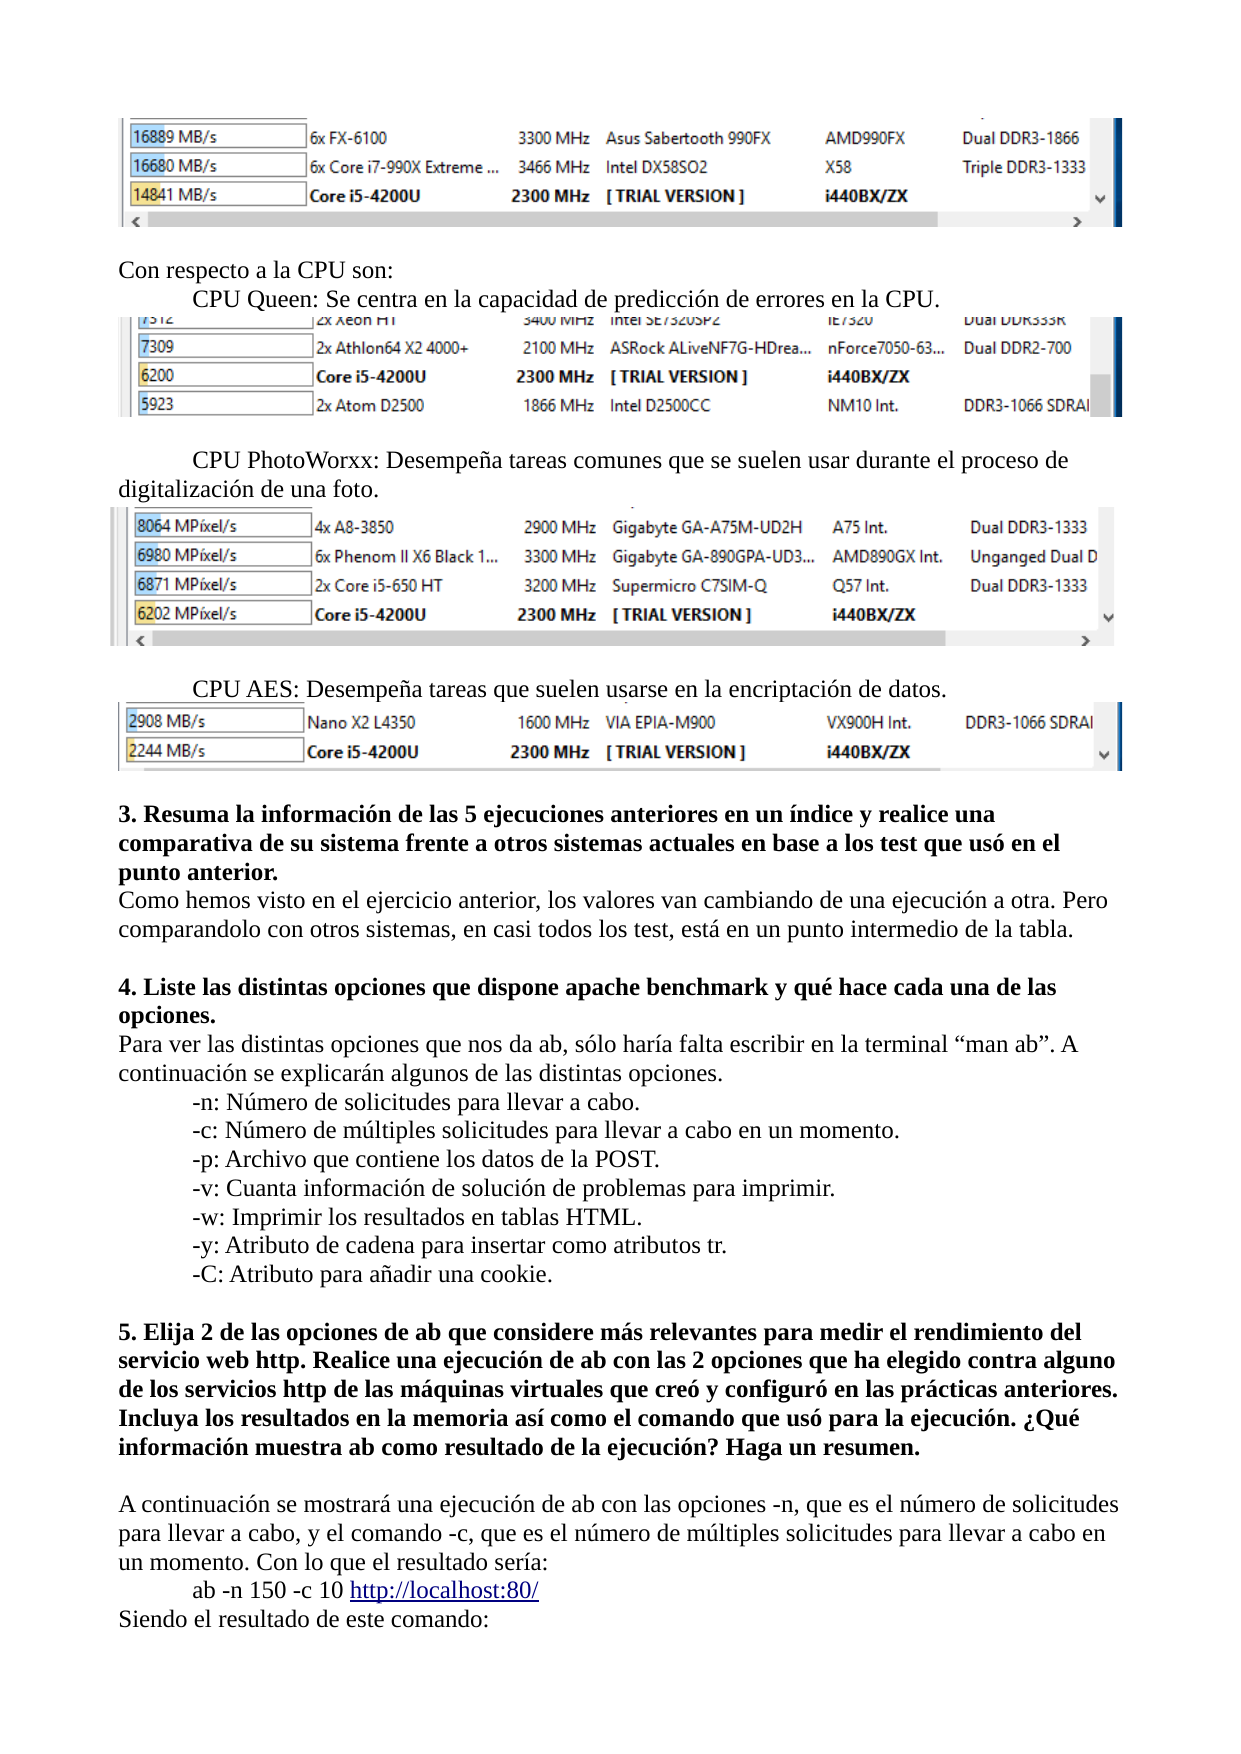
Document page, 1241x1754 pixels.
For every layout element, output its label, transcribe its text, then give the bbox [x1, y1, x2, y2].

text -v: Cuanta información de solución de problemas para imprimir. [118, 1173, 1122, 1202]
picture [110, 507, 1115, 646]
text CPU PhotoWorxx: Desempeña tareas comunes que se suelen usar durante el proceso de digitalización de una foto. [118, 446, 1122, 503]
text Siendo el resultado de este comando: [118, 1604, 1122, 1633]
text 3. Resuma la información de las 5 ejecuciones anteriores en un índice y realice una comparativa de su sistema frente a otros sistemas actuales en base a los test que usó en el punto anterior. [118, 799, 1122, 885]
text 5. Elija 2 de las opciones de ab que considere más relevantes para medir el rendimiento del servicio web http. Realice una ejecución de ab con las 2 opciones que ha elegido contra alguno de los servicios http de las máquinas virtuales que creó y configuró en las prácticas anteriores. Incluya los resultados en la memoria así como el comando que usó para la ejecución. ¿Qué información muestra ab como resultado de la ejecución? Haga un resumen. [118, 1317, 1122, 1460]
text Para ver las distintas opciones que nos da ab, sólo haría falta escribir en la terminal “man ab”. A continuación se explicarán algunos de las distintas opciones. [118, 1029, 1122, 1087]
text -c: Número de múltiples solicitudes para llevar a cabo en un momento. [118, 1115, 1122, 1144]
text 4. Liste las distintas opciones que dispone apache benchmark y qué hace cada una de las opciones. [118, 972, 1122, 1029]
text -C: Atributo para añadir una cookie. [118, 1259, 1122, 1288]
text Como hemos visto en el ejercicio anterior, los valores van cambiando de una ejecución a otra. Pero comparandolo con otros sistemas, en casi todos los test, está en un punto intermedio de la tabla. [118, 885, 1122, 943]
text Con respecto a la CPU son: [118, 255, 1122, 284]
text -n: Número de solicitudes para llevar a cabo. [118, 1087, 1122, 1115]
picture [118, 702, 1123, 771]
text A continuación se mostrará una ejecución de ab con las opciones -n, que es el número de solicitudes para llevar a cabo, y el comando -c, que es el número de múltiples solicitudes para llevar a cabo en un momento. Con lo que el resultado sería: [118, 1489, 1122, 1575]
picture [118, 118, 1123, 227]
text -p: Archivo que contiene los datos de la POST. [118, 1144, 1122, 1173]
text CPU Queen: Se centra en la capacidad de predicción de errores en la CPU. [118, 284, 1122, 312]
text CPU AES: Desempeña tareas que suelen usarse en la encriptación de datos. [118, 674, 1122, 702]
picture [118, 317, 1123, 417]
text ab -n 150 -c 10 http://localhost:80/ [118, 1575, 1122, 1604]
text -y: Atributo de cadena para insertar como atributos tr. [118, 1230, 1122, 1259]
text -w: Imprimir los resultados en tablas HTML. [118, 1202, 1122, 1230]
